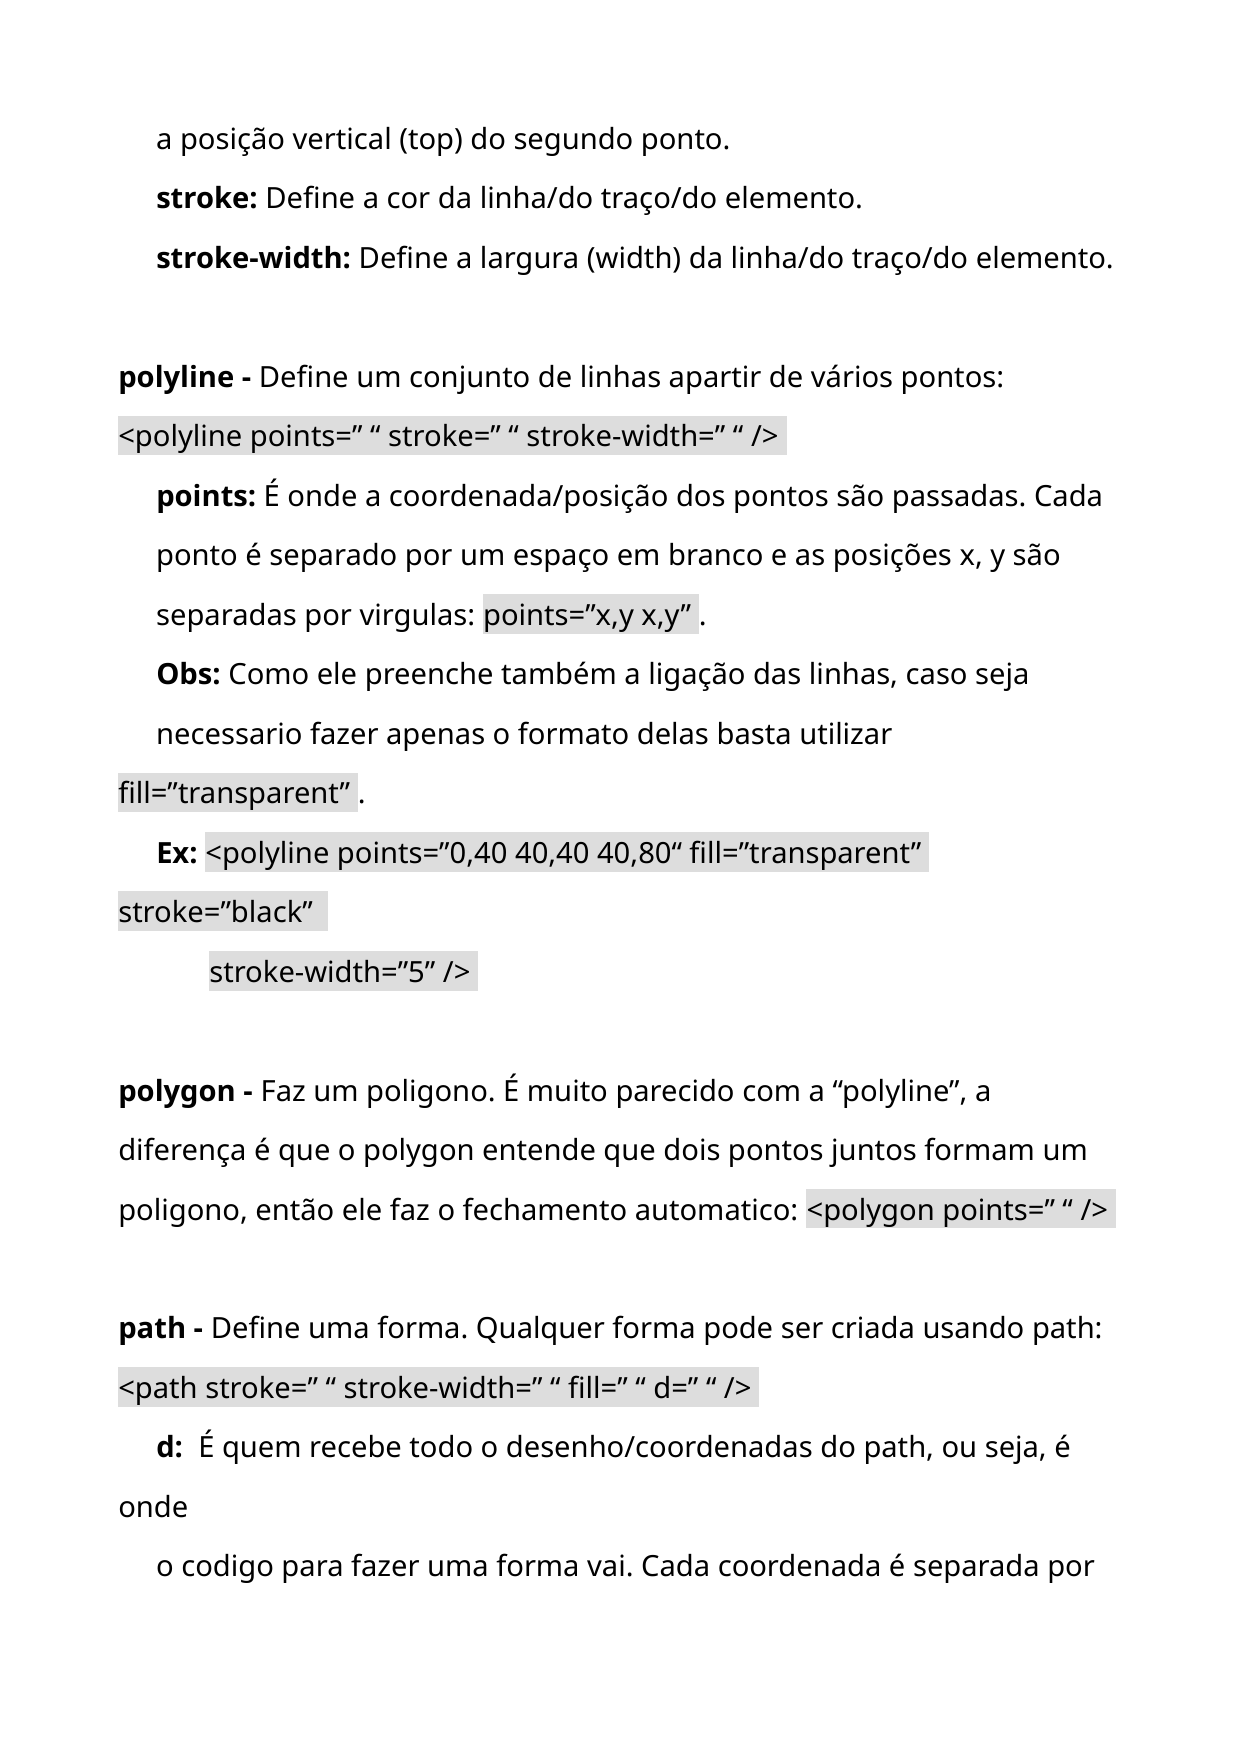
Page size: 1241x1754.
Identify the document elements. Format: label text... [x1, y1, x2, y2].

text path - Define uma forma. Qualquer forma pode ser criada usando path: <path stroke=” “ stroke-width=” “ fill=” “ d=” “ /> [118, 1308, 1122, 1407]
text a posição vertical (top) do segundo ponto. [118, 118, 1122, 158]
text stroke: Define a cor da linha/do traço/do elemento. [118, 178, 1122, 217]
text points: É onde a coordenada/posição dos pontos são passadas. Cada [118, 475, 1122, 515]
text necessario fazer apenas o formato delas basta utilizar fill=”transparent” . [118, 713, 1122, 812]
text polygon - Faz um poligono. É muito parecido com a “polyline”, a diferença é que o polygon entende que dois pontos juntos formam um poligono, então ele faz o fechamento automatico: <polygon points=” “ /> [118, 1070, 1122, 1228]
text d: É quem recebe todo o desenho/coordenadas do path, ou seja, é onde [118, 1427, 1122, 1526]
text Ex: <polyline points=”0,40 40,40 40,80“ fill=”transparent” stroke=”black” [118, 832, 1122, 931]
text ponto é separado por um espaço em branco e as posições x, y são [118, 534, 1122, 574]
text <polyline points=” “ stroke=” “ stroke-width=” “ /> [118, 416, 1122, 455]
text polyline - Define um conjunto de linhas apartir de vários pontos: [118, 356, 1122, 396]
text separadas por virgulas: points=”x,y x,y” . [118, 594, 1122, 634]
text stroke-width=”5” /> [118, 951, 1122, 991]
text Obs: Como ele preenche também a ligação das linhas, caso seja [118, 653, 1122, 693]
text o codigo para fazer uma forma vai. Cada coordenada é separada por [118, 1546, 1122, 1585]
text stroke-width: Define a largura (width) da linha/do traço/do elemento. [118, 237, 1122, 277]
